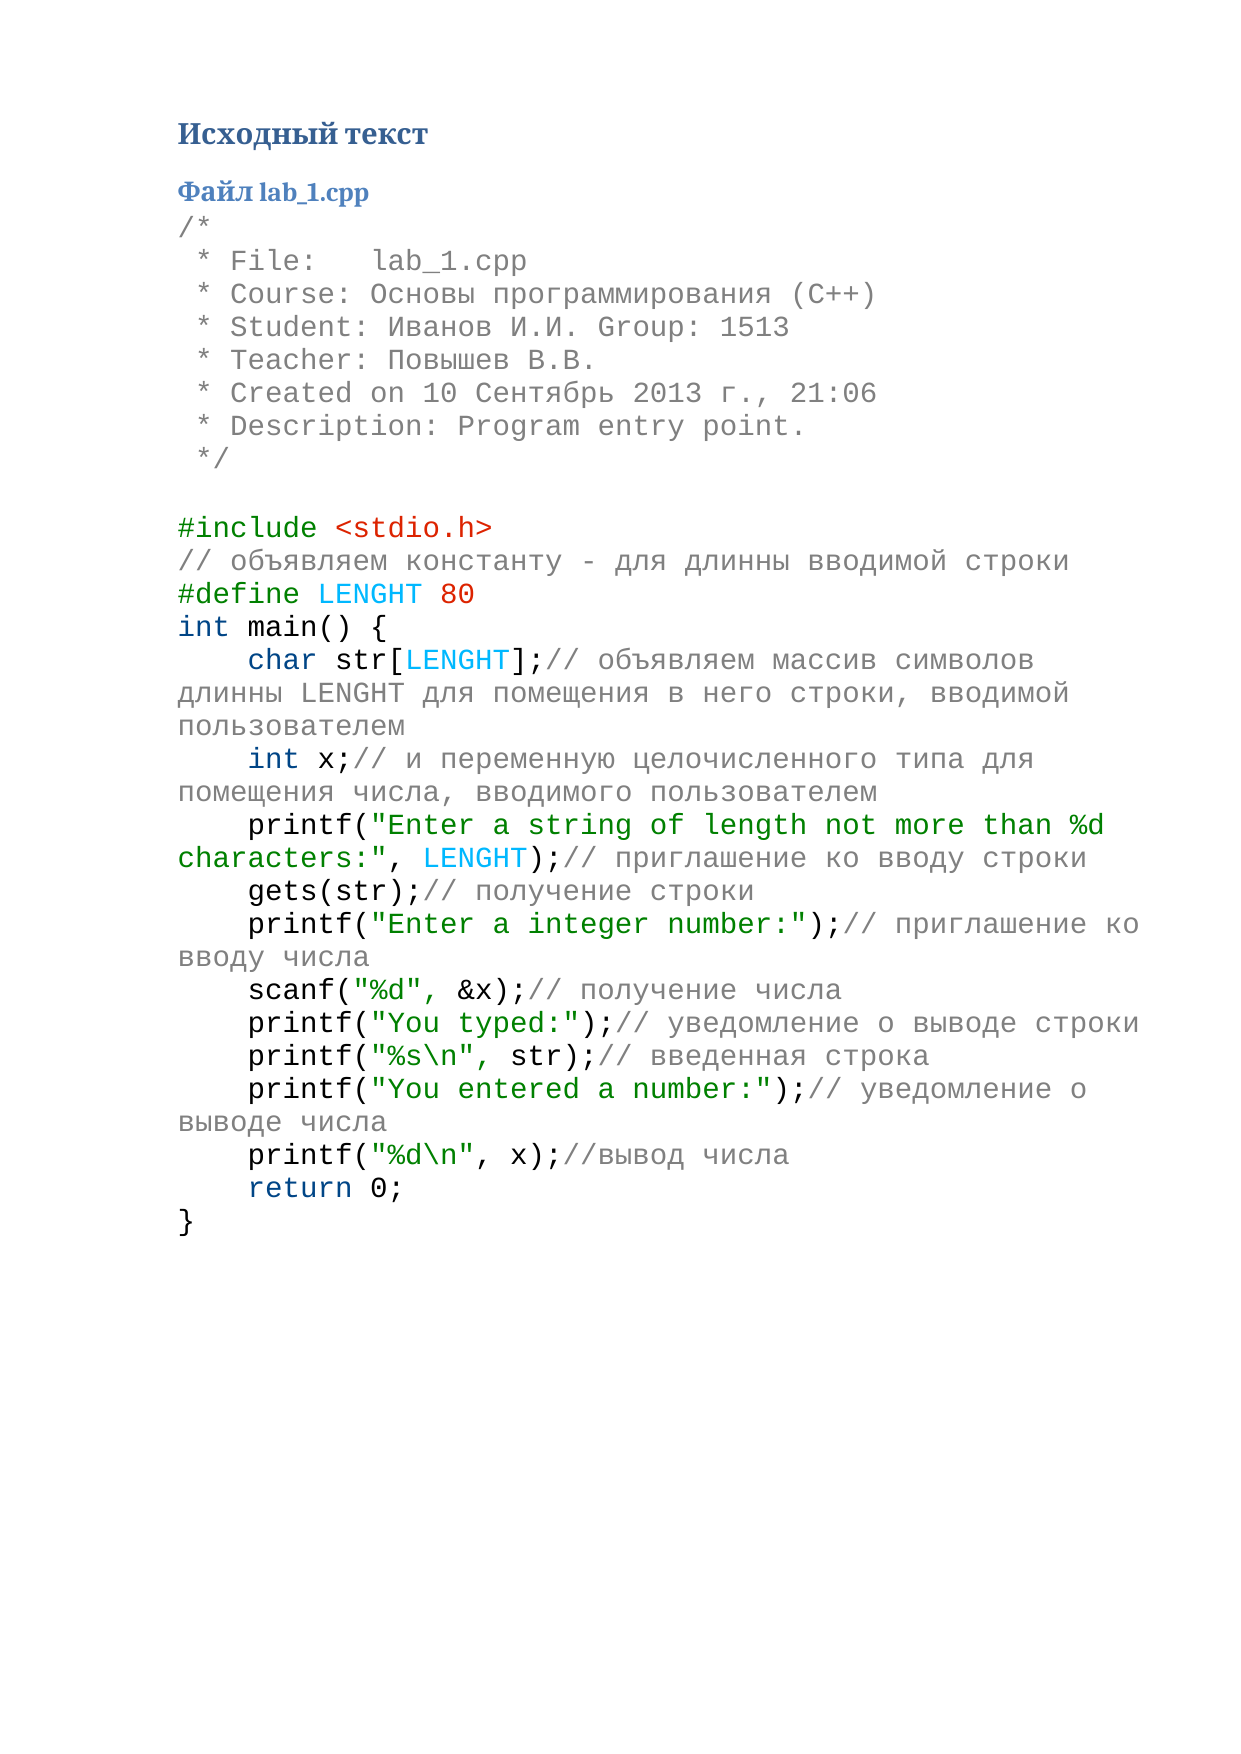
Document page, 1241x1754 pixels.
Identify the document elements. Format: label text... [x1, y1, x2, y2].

text */ [177, 444, 1152, 477]
text #define LENGHT 80 [177, 579, 1152, 612]
subtitle Файл lab_1.cpp [177, 177, 1152, 209]
text scanf("%d", &x);// получение числа [177, 975, 1152, 1008]
text printf("%d\n", x);//вывод числа [177, 1140, 1152, 1173]
text * Course: Основы программирования (C++) [177, 279, 1152, 312]
text printf("You entered a number:");// уведомление о выводе числа [177, 1074, 1152, 1140]
text gets(str);// получение строки [177, 876, 1152, 909]
text printf("%s\n", str);// введенная строка [177, 1041, 1152, 1074]
text int x;// и переменную целочисленного типа для помещения числа, вводимого пользователем [177, 744, 1152, 810]
text * Created on 10 Сентябрь 2013 г., 21:06 [177, 378, 1152, 411]
text * Teacher: Повышев В.В. [177, 345, 1152, 378]
text * Description: Program entry point. [177, 411, 1152, 444]
subtitle Исходный текст [177, 118, 1152, 152]
text * File: lab_1.cpp [177, 246, 1152, 279]
text char str[LENGHT];// объявляем массив символов длинны LENGHT для помещения в него строки, вводимой пользователем [177, 645, 1152, 744]
text #include <stdio.h> [177, 513, 1152, 546]
text return 0; [177, 1173, 1152, 1206]
text printf("Enter a string of length not more than %d characters:", LENGHT);// приглашение ко вводу строки [177, 810, 1152, 876]
text // объявляем константу - для длинны вводимой строки [177, 546, 1152, 579]
text int main() { [177, 612, 1152, 645]
text printf("You typed:");// уведомление о выводе строки [177, 1008, 1152, 1041]
text /* [177, 213, 1152, 246]
text * Student: Иванов И.И. Group: 1513 [177, 312, 1152, 345]
text printf("Enter a integer number:");// приглашение ко вводу числа [177, 909, 1152, 975]
text } [177, 1206, 1152, 1239]
